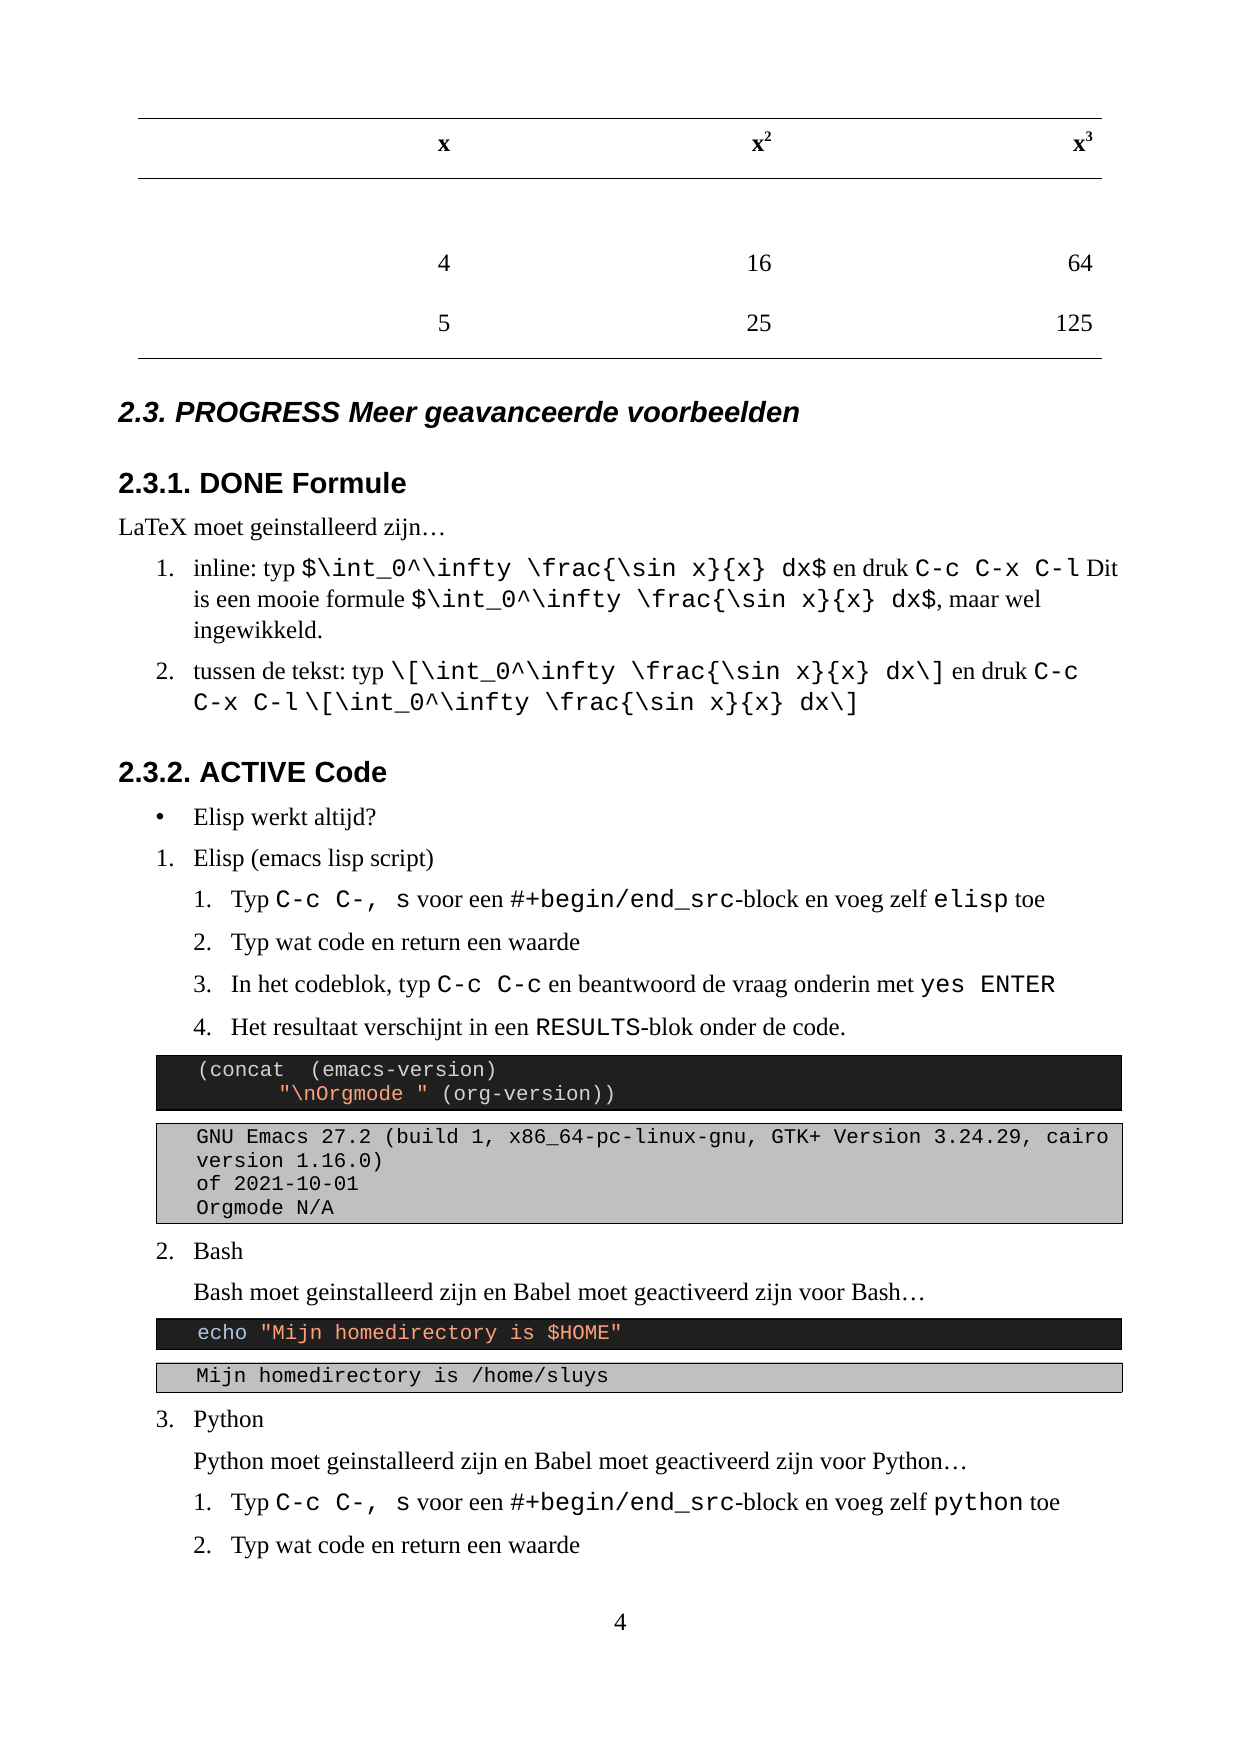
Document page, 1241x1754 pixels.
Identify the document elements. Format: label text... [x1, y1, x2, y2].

list tussen de tekst: typ \[\int_0^\infty \frac{\sin x}{x} dx\] en druk C-c C-x C-l \[\int_0^\infty \frac{\sin x}{x} dx\] [156, 656, 1122, 718]
subtitle PROGRESS Meer geavanceerde voorbeelden [118, 395, 1122, 429]
table_cell 16 [460, 238, 781, 298]
list Bash [156, 1236, 1122, 1265]
table_cell [138, 179, 459, 238]
text LaTeX moet geinstalleerd zijn… [118, 512, 1122, 541]
list Typ C-c C-, s voor een #+begin/end_src-block en voeg zelf python toe [193, 1487, 1122, 1518]
subtitle ACTIVE Code [118, 756, 1122, 789]
list echo "Mijn homedirectory is $HOME" [157, 1320, 1121, 1349]
list Elisp werkt altijd? [156, 802, 1122, 830]
list Python moet geinstalleerd zijn en Babel moet geactiveerd zijn voor Python… [156, 1446, 1122, 1474]
list In het codeblok, typ C-c C-c en beantwoord de vraag onderin met yes ENTER [193, 969, 1122, 999]
list Typ C-c C-, s voor een #+begin/end_src-block en voeg zelf elisp toe [193, 884, 1122, 915]
list Python [156, 1404, 1122, 1433]
list Bash moet geinstalleerd zijn en Babel moet geactiveerd zijn voor Bash… [156, 1277, 1122, 1306]
table_cell 4 [138, 238, 459, 298]
list Typ wat code en return een waarde [193, 927, 1122, 956]
subtitle DONE Formule [118, 466, 1122, 500]
table_cell [460, 179, 781, 238]
table_cell 5 [138, 298, 459, 358]
table_cell 64 [781, 238, 1102, 298]
list (concat (emacs-version) [157, 1056, 1121, 1079]
list Mijn homedirectory is /home/sluys [157, 1364, 1122, 1392]
table_cell 125 [781, 298, 1102, 358]
table_header x [138, 119, 459, 178]
list inline: typ $\int_0^\infty \frac{\sin x}{x} dx$ en druk C-c C-x C-l Dit is een mooie formule $\int_0^\infty \frac{\sin x}{x} dx$, maar wel ingewikkeld. [156, 553, 1122, 644]
list Orgmode N/A [157, 1194, 1122, 1223]
table_header x2 [460, 119, 781, 178]
list Het resultaat verschijnt in een RESULTS-blok onder de code. [193, 1012, 1122, 1043]
list of 2021-10-01 [157, 1170, 1122, 1194]
list GNU Emacs 27.2 (build 1, x86_64-pc-linux-gnu, GTK+ Version 3.24.29, cairo version 1.16.0) [157, 1124, 1122, 1170]
table_cell 25 [460, 298, 781, 358]
table_cell [781, 179, 1102, 238]
table_header x3 [781, 119, 1102, 178]
list Typ wat code en return een waarde [193, 1530, 1122, 1559]
list Elisp (emacs lisp script) [156, 843, 1122, 872]
list "\nOrgmode " (org-version)) [157, 1079, 1121, 1109]
